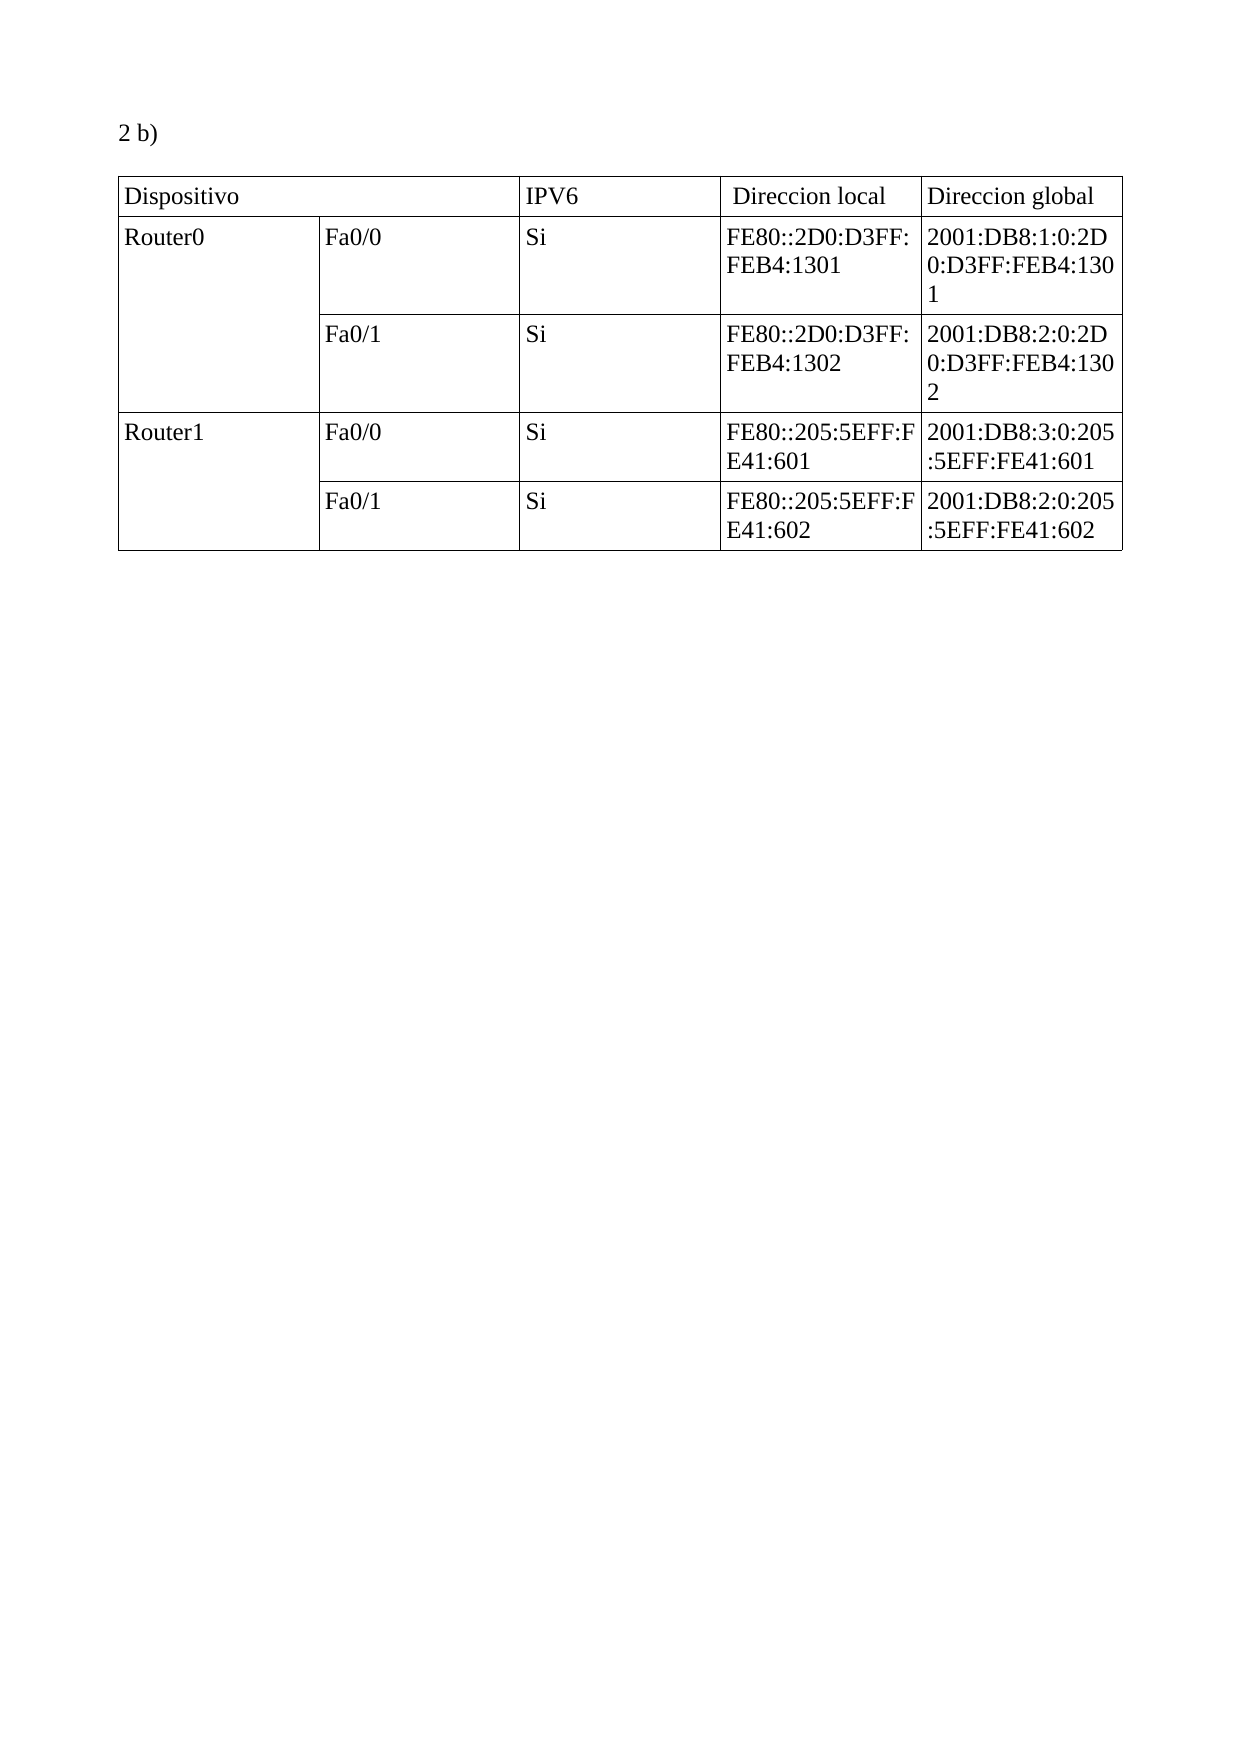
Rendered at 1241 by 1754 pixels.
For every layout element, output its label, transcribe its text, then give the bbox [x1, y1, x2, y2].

table_cell FE80::205:5EFF:FE41:602 [721, 482, 921, 550]
table_cell Si [520, 482, 720, 550]
table_cell 2001:DB8:1:0:2D0:D3FF:FEB4:1301 [922, 217, 1122, 314]
table_cell Fa0/0 [320, 217, 519, 314]
table_cell Si [520, 315, 720, 412]
table_header Dispositivo [119, 177, 519, 216]
table_cell Router1 [119, 413, 319, 550]
table_cell FE80::205:5EFF:FE41:601 [721, 413, 921, 481]
table_header Direccion global [922, 177, 1122, 216]
table_cell FE80::2D0:D3FF:FEB4:1302 [721, 315, 921, 412]
text 2 b) [118, 118, 1122, 147]
table_cell Fa0/1 [320, 315, 519, 412]
table_cell Si [520, 217, 720, 314]
table_cell Fa0/0 [320, 413, 519, 481]
table_cell Router0 [119, 217, 319, 412]
table_header IPV6 [520, 177, 720, 216]
table_cell 2001:DB8:2:0:2D0:D3FF:FEB4:1302 [922, 315, 1122, 412]
table_cell Fa0/1 [320, 482, 519, 550]
table_cell FE80::2D0:D3FF:FEB4:1301 [721, 217, 921, 314]
table_header Direccion local [721, 177, 921, 216]
table_cell 2001:DB8:3:0:205:5EFF:FE41:601 [922, 413, 1122, 481]
table_cell Si [520, 413, 720, 481]
table_cell 2001:DB8:2:0:205:5EFF:FE41:602 [922, 482, 1122, 550]
